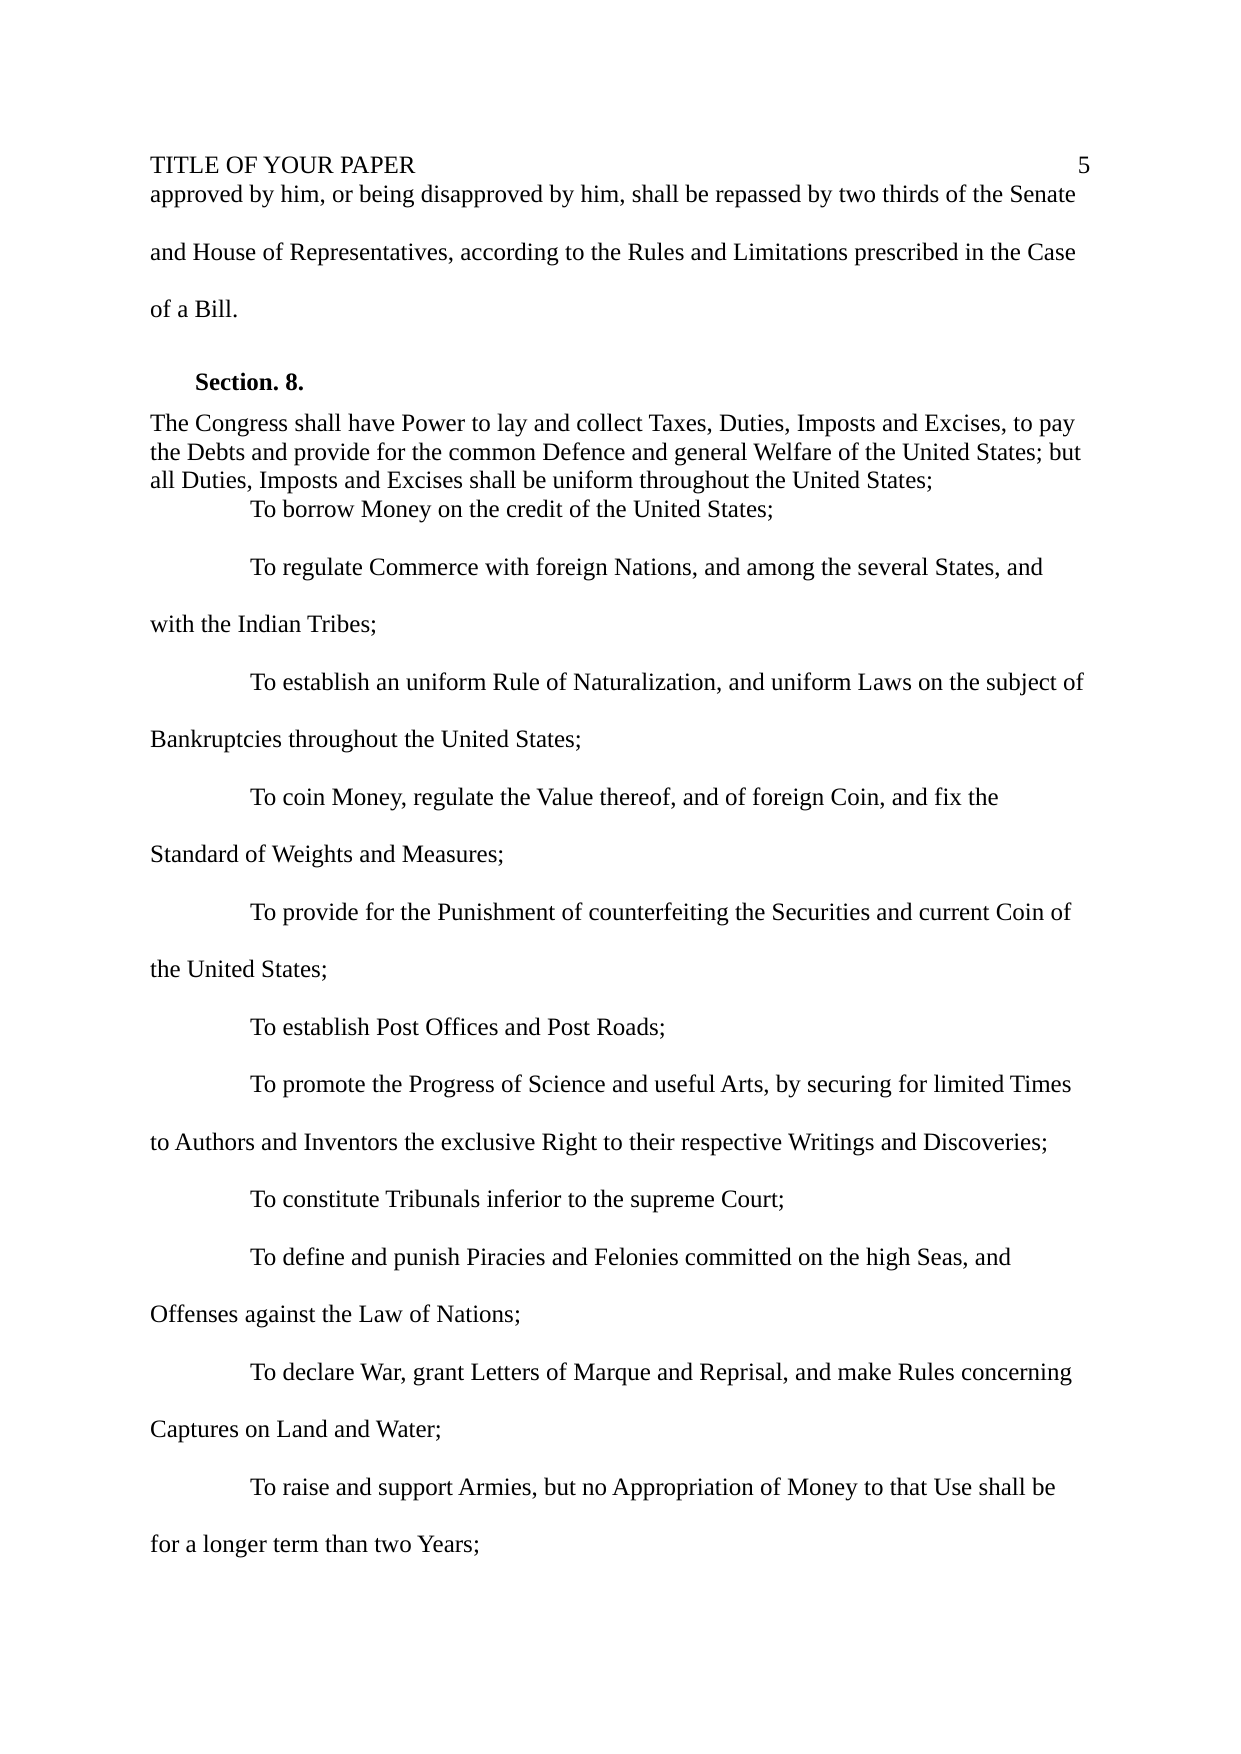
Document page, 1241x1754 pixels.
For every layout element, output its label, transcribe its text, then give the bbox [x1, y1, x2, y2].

text To establish an uniform Rule of Naturalization, and uniform Laws on the subject of Bankruptcies throughout the United States; [150, 667, 1090, 753]
text To borrow Money on the credit of the United States; [150, 494, 1090, 523]
text To provide for the Punishment of counterfeiting the Securities and current Coin of the United States; [150, 897, 1090, 983]
text To define and punish Piracies and Felonies committed on the high Seas, and Offenses against the Law of Nations; [150, 1242, 1090, 1328]
text To establish Post Offices and Post Roads; [150, 1012, 1090, 1040]
subtitle Section. 8. [195, 367, 1090, 395]
text To constitute Tribunals inferior to the supreme Court; [150, 1184, 1090, 1213]
text To regulate Commerce with foreign Nations, and among the several States, and with the Indian Tribes; [150, 552, 1090, 638]
text To promote the Progress of Science and useful Arts, by securing for limited Times to Authors and Inventors the exclusive Right to their respective Writings and Discoveries; [150, 1069, 1090, 1155]
text To raise and support Armies, but no Appropriation of Money to that Use shall be for a longer term than two Years; [150, 1472, 1090, 1558]
text To coin Money, regulate the Value thereof, and of foreign Coin, and fix the Standard of Weights and Measures; [150, 782, 1090, 868]
text The Congress shall have Power to lay and collect Taxes, Duties, Imposts and Excises, to pay the Debts and provide for the common Defence and general Welfare of the United States; but all Duties, Imposts and Excises shall be uniform throughout the United States; [150, 408, 1090, 494]
text To declare War, grant Letters of Marque and Reprisal, and make Rules concerning Captures on Land and Water; [150, 1357, 1090, 1443]
text approved by him, or being disapproved by him, shall be repassed by two thirds of the Senate and House of Representatives, according to the Rules and Limitations prescribed in the Case of a Bill. [150, 179, 1090, 323]
